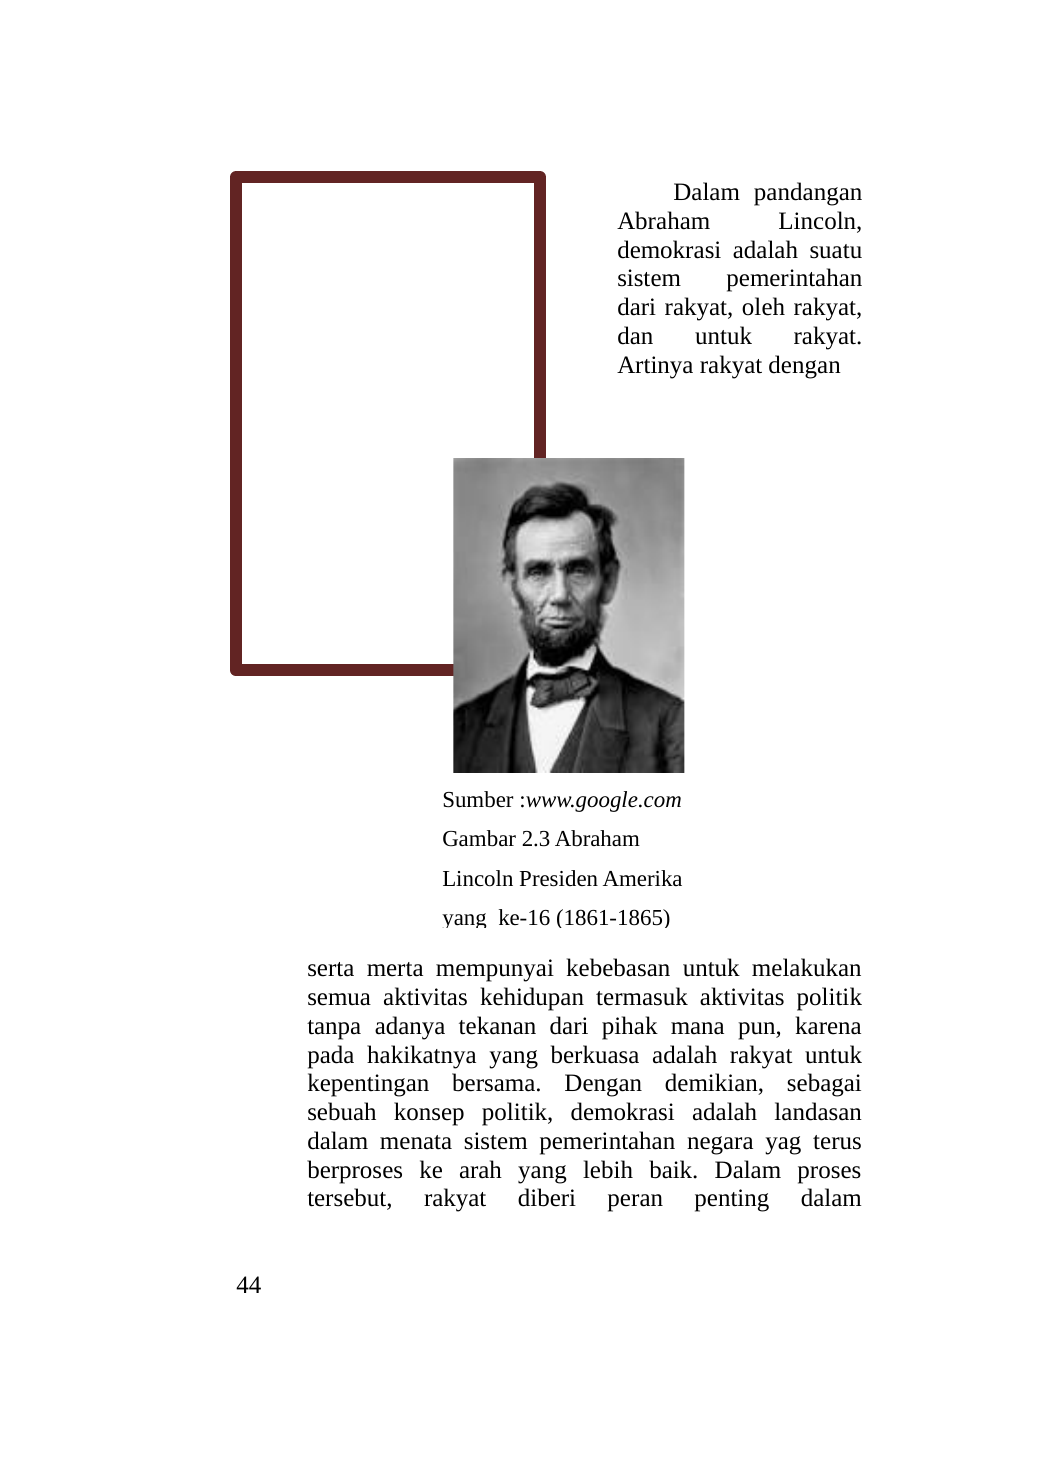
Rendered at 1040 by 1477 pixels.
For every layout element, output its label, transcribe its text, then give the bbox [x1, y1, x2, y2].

text serta merta mempunyai kebebasan untuk melakukan semua aktivitas kehidupan termasuk aktivitas politik tanpa adanya tekanan dari pihak mana pun, karena pada hakikatnya yang berkuasa adalah rakyat untuk kepentingan bersama. Dengan demikian, sebagai sebuah konsep politik, demokrasi adalah landasan dalam menata sistem pemerintahan negara yag terus berproses ke arah yang lebih baik. Dalam proses tersebut, rakyat diberi peran penting dalam [307, 953, 862, 1212]
text Gambar 2.3 Abraham Lincoln Presiden Amerika yang ke-16 (1861-1865) [442, 826, 696, 928]
picture [453, 458, 685, 773]
text [307, 183, 534, 378]
text Sumber :www.google.com [442, 786, 696, 812]
text Dalam pandangan Abraham Lincoln, demokrasi adalah suatu sistem pemerintahan dari rakyat, oleh rakyat, dan untuk rakyat. Artinya rakyat dengan [546, 177, 862, 378]
